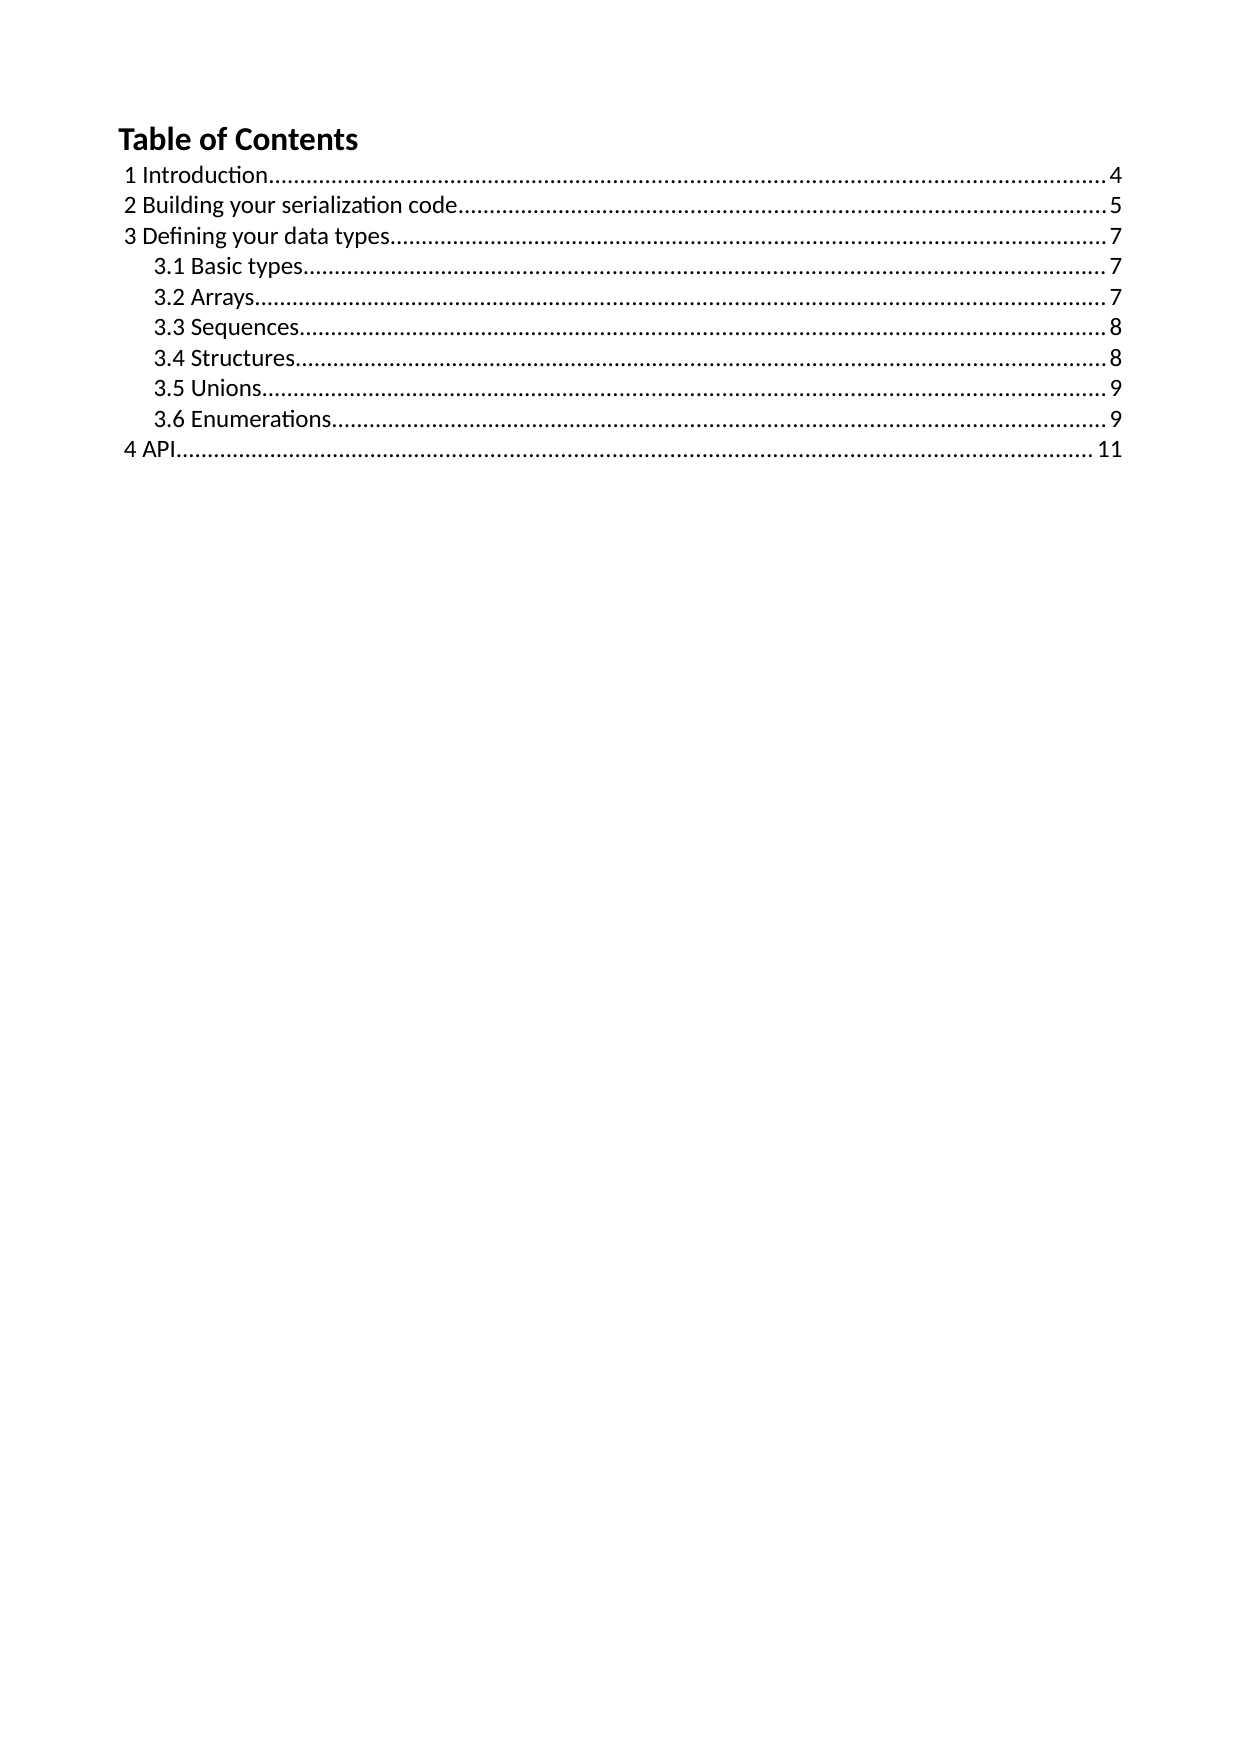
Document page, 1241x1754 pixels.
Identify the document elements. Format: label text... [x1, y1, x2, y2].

text 3.3 Sequences 8 [148, 311, 1122, 342]
text 4 API 11 [118, 433, 1122, 464]
text 1 Introduction 4 [118, 159, 1122, 189]
text 3.2 Arrays 7 [148, 281, 1122, 311]
text 3 Defining your data types 7 [118, 220, 1122, 250]
subtitle Table of Contents [118, 118, 1122, 159]
text 3.4 Structures 8 [148, 342, 1122, 372]
text 3.1 Basic types 7 [148, 250, 1122, 281]
text 2 Building your serialization code 5 [118, 189, 1122, 220]
text 3.5 Unions 9 [148, 372, 1122, 403]
text 3.6 Enumerations 9 [148, 403, 1122, 433]
